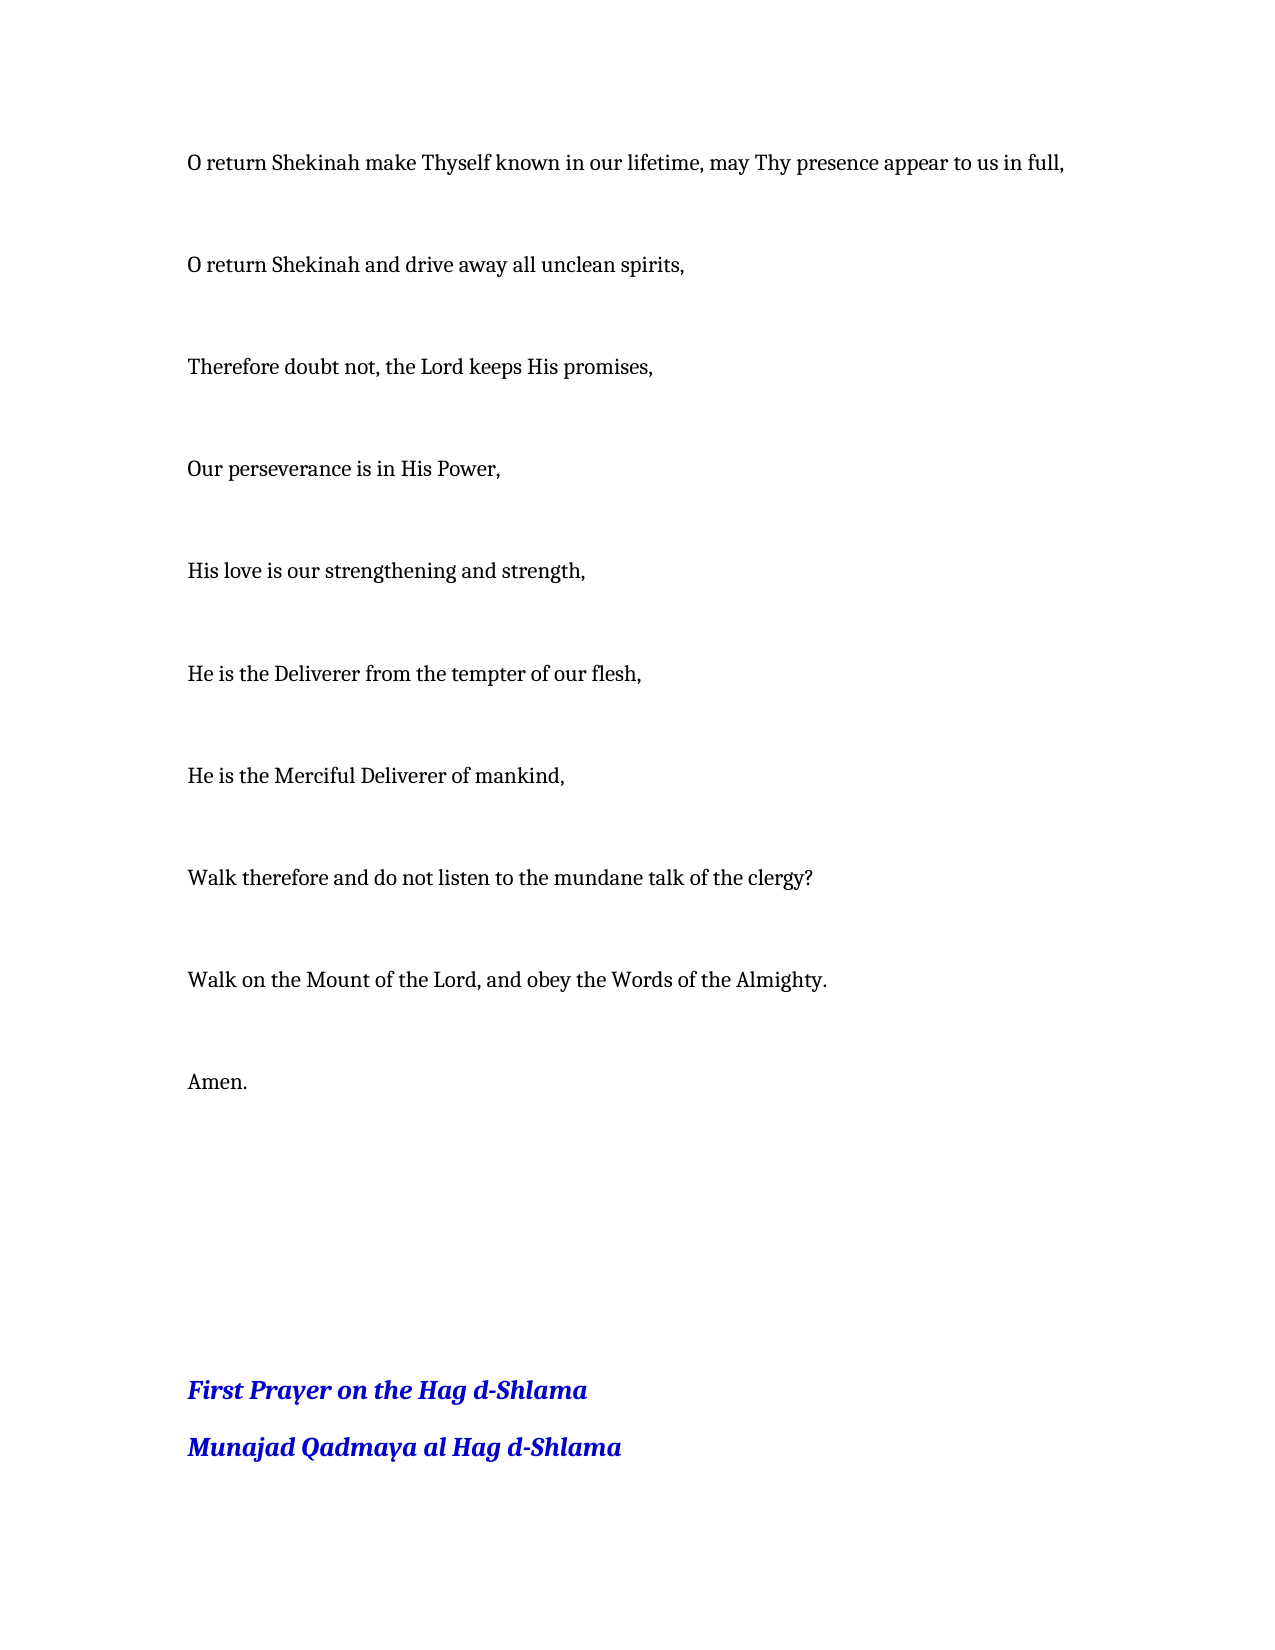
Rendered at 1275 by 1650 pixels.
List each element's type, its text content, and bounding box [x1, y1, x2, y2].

text Walk therefore and do not listen to the mundane talk of the clergy? [187, 864, 1087, 891]
text He is the Deliverer from the tempter of our flesh, [187, 660, 1087, 687]
text His love is our strengthening and strength, [187, 558, 1087, 585]
text Therefore doubt not, the Lord keeps His promises, [187, 354, 1087, 381]
text He is the Merciful Deliverer of mankind, [187, 762, 1087, 789]
text First Prayer on the Hag d-Shlama [187, 1375, 1087, 1406]
text Amen. [187, 1069, 1087, 1095]
text Walk on the Mount of the Lord, and obey the Words of the Almighty. [187, 967, 1087, 993]
text O return Shekinah make Thyself known in our lifetime, may Thy presence appear to us in full, [187, 150, 1087, 176]
text O return Shekinah and drive away all unclean spirits, [187, 252, 1087, 278]
text Munajad Qadmaya al Hag d-Shlama [187, 1432, 1087, 1463]
text Our perseverance is in His Power, [187, 456, 1087, 483]
